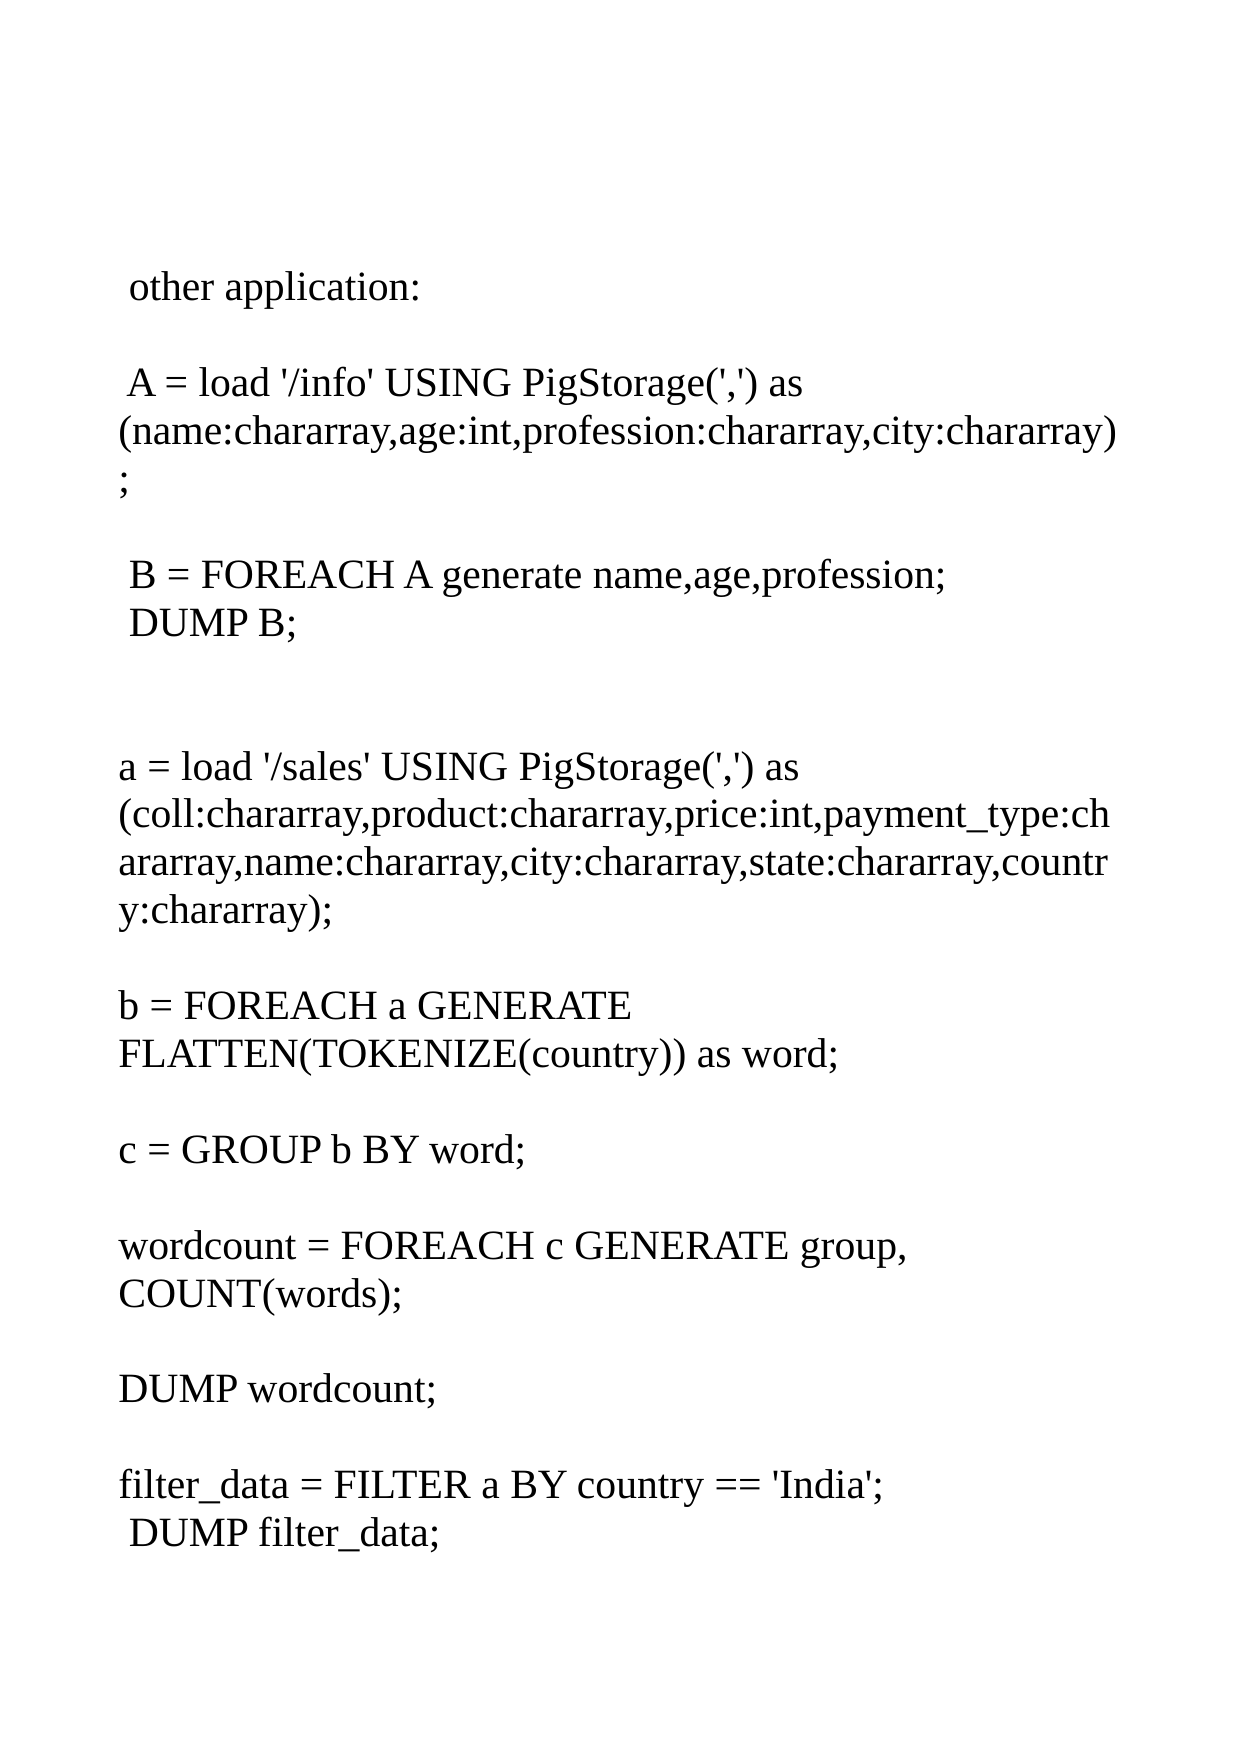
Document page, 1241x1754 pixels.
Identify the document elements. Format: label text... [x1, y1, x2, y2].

text A = load '/info' USING PigStorage(',') as (name:chararray,age:int,profession:chararray,city:chararray); [118, 358, 1122, 501]
text wordcount = FOREACH c GENERATE group, COUNT(words); [118, 1220, 1122, 1316]
text other application: [118, 262, 1122, 310]
text DUMP filter_data; [118, 1508, 1122, 1556]
text B = FOREACH A generate name,age,profession; [118, 549, 1122, 597]
text DUMP wordcount; [118, 1364, 1122, 1412]
text b = FOREACH a GENERATE FLATTEN(TOKENIZE(country)) as word; [118, 981, 1122, 1076]
text a = load '/sales' USING PigStorage(',') as (coll:chararray,product:chararray,price:int,payment_type:chararray,name:chararray,city:chararray,state:chararray,country:chararray); [118, 741, 1122, 933]
text c = GROUP b BY word; [118, 1124, 1122, 1172]
text filter_data = FILTER a BY country == 'India'; [118, 1460, 1122, 1508]
text DUMP B; [118, 597, 1122, 645]
